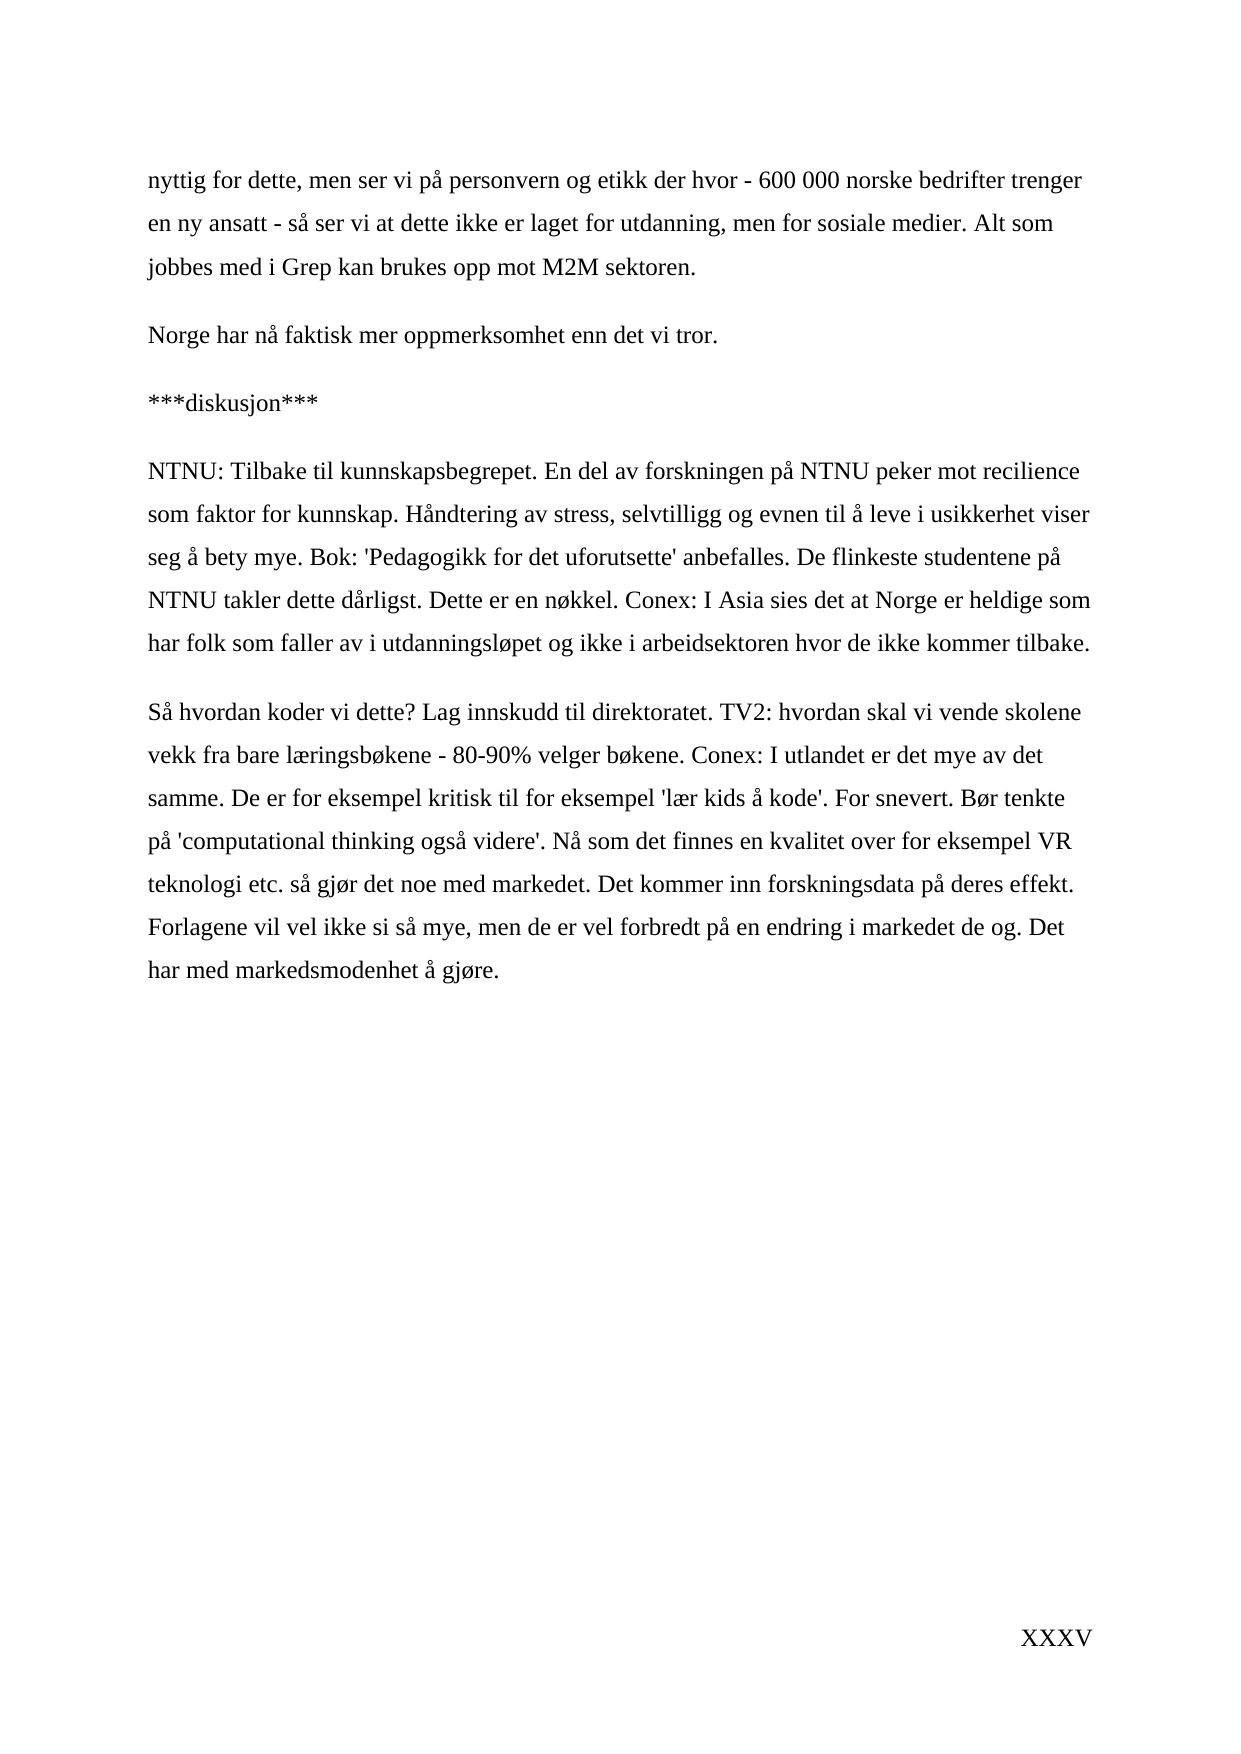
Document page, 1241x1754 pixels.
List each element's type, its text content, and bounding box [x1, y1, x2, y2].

text Norge har nå faktisk mer oppmerksomhet enn det vi tror. [148, 320, 1092, 348]
text ***diskusjon*** [148, 388, 1092, 417]
text NTNU: Tilbake til kunnskapsbegrepet. En del av forskningen på NTNU peker mot recilience som faktor for kunnskap. Håndtering av stress, selvtilligg og evnen til å leve i usikkerhet viser seg å bety mye. Bok: 'Pedagogikk for det uforutsette' anbefalles. De flinkeste studentene på NTNU takler dette dårligst. Dette er en nøkkel. Conex: I Asia sies det at Norge er heldige som har folk som faller av i utdanningsløpet og ikke i arbeidsektoren hvor de ikke kommer tilbake. [148, 456, 1092, 657]
text nyttig for dette, men ser vi på personvern og etikk der hvor - 600 000 norske bedrifter trenger en ny ansatt - så ser vi at dette ikke er laget for utdanning, men for sosiale medier. Alt som jobbes med i Grep kan brukes opp mot M2M sektoren. [148, 165, 1092, 280]
text Så hvordan koder vi dette? Lag innskudd til direktoratet. TV2: hvordan skal vi vende skolene vekk fra bare læringsbøkene - 80-90% velger bøkene. Conex: I utlandet er det mye av det samme. De er for eksempel kritisk til for eksempel 'lær kids å kode'. For snevert. Bør tenkte på 'computational thinking også videre'. Nå som det finnes en kvalitet over for eksempel VR teknologi etc. så gjør det noe med markedet. Det kommer inn forskningsdata på deres effekt. Forlagene vil vel ikke si så mye, men de er vel forbredt på en endring i markedet de og. Det har med markedsmodenhet å gjøre. [148, 697, 1092, 984]
